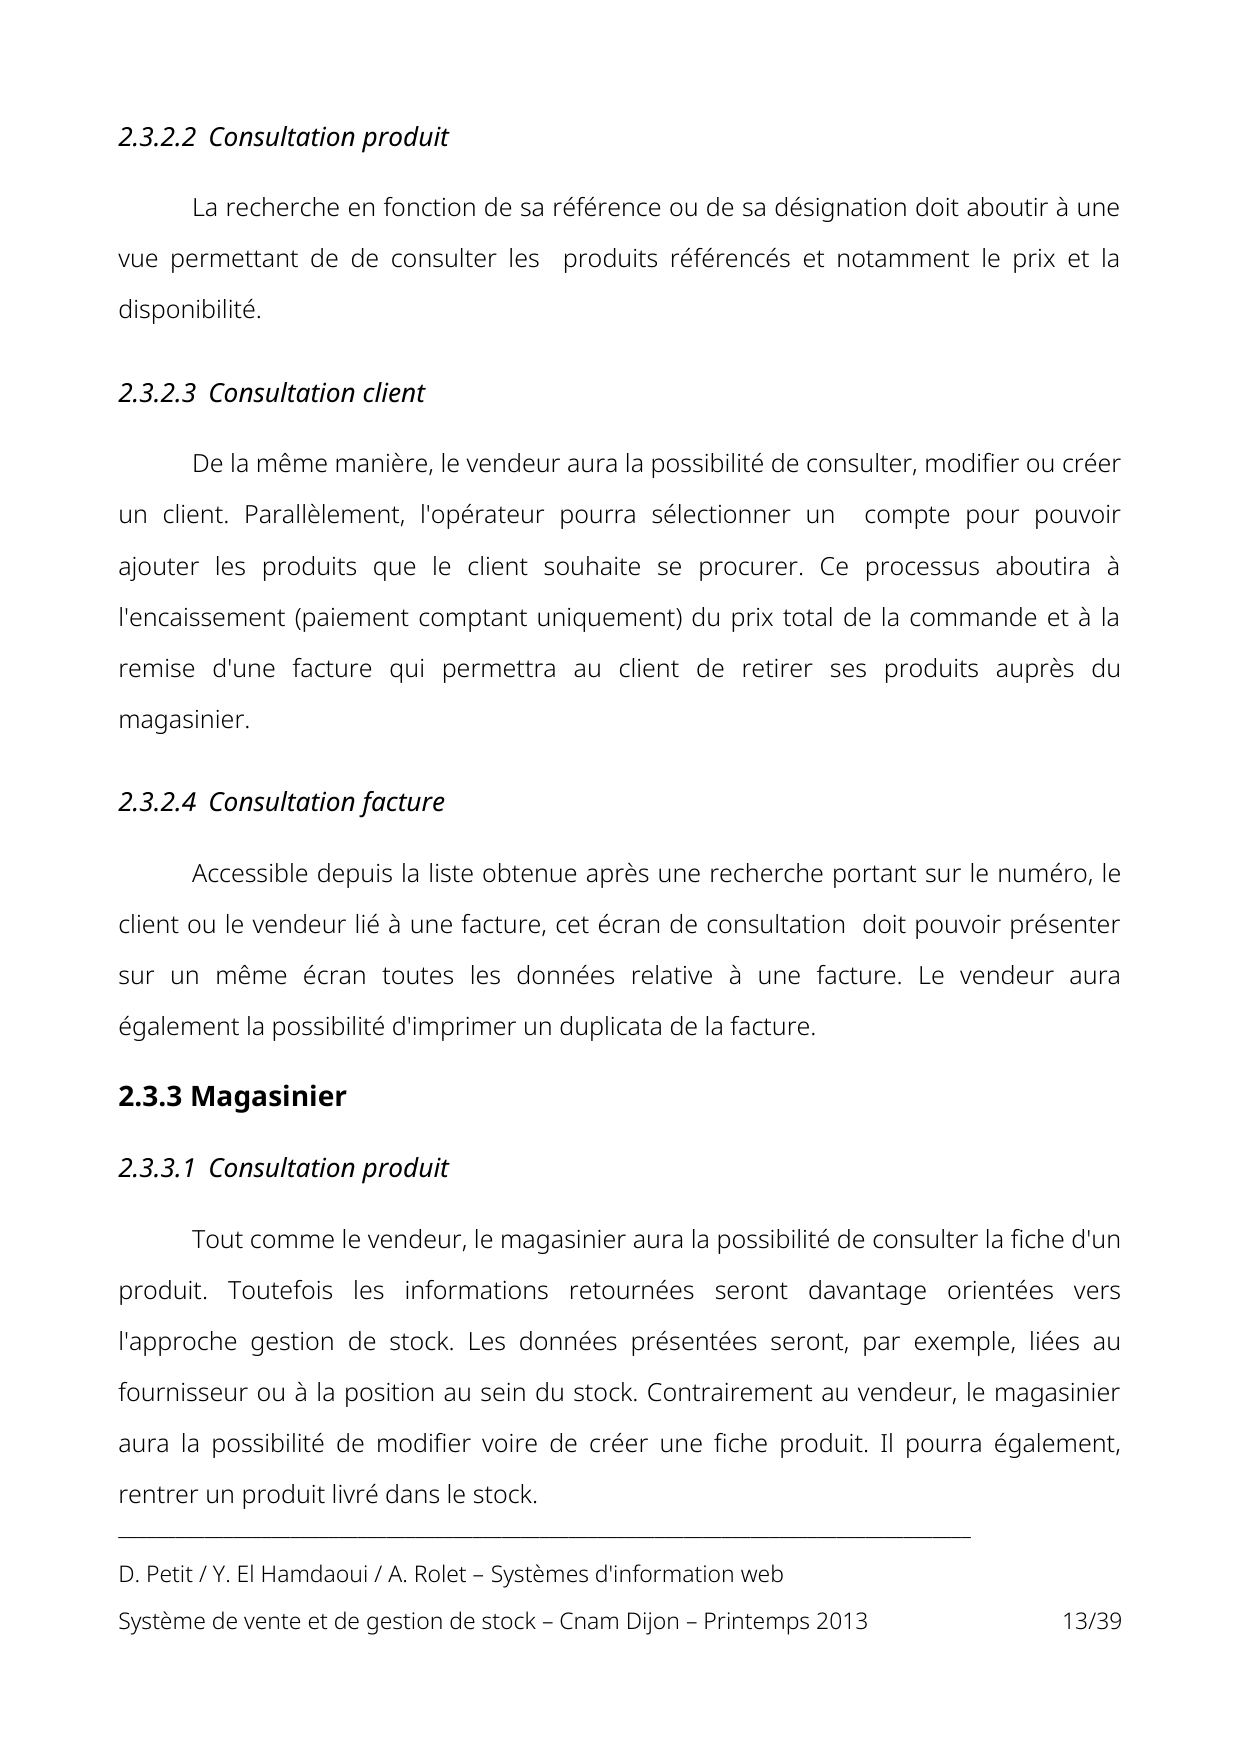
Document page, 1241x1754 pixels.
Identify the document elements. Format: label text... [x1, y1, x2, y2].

text Tout comme le vendeur, le magasinier aura la possibilité de consulter la fiche d'un produit. Toutefois les informations retournées seront davantage orientées vers l'approche gestion de stock. Les données présentées seront, par exemple, liées au fournisseur ou à la position au sein du stock. Contrairement au vendeur, le magasinier aura la possibilité de modifier voire de créer une fiche produit. Il pourra également, rentrer un produit livré dans le stock. [118, 1222, 1122, 1511]
text Accessible depuis la liste obtenue après une recherche portant sur le numéro, le client ou le vendeur lié à une facture, cet écran de consultation doit pouvoir présenter sur un même écran toutes les données relative à une facture. Le vendeur aura également la possibilité d'imprimer un duplicata de la facture. [118, 855, 1122, 1042]
text La recherche en fonction de sa référence ou de sa désignation doit aboutir à une vue permettant de de consulter les produits référencés et notamment le prix et la disponibilité. [118, 190, 1122, 326]
subtitle Consultation produit [118, 1149, 1122, 1185]
subtitle Magasinier [118, 1076, 1122, 1114]
subtitle Consultation facture [118, 783, 1122, 819]
text De la même manière, le vendeur aura la possibilité de consulter, modifier ou créer un client. Parallèlement, l'opérateur pourra sélectionner un compte pour pouvoir ajouter les produits que le client souhaite se procurer. Ce processus aboutira à l'encaissement (paiement comptant uniquement) du prix total de la commande et à la remise d'une facture qui permettra au client de retirer ses produits auprès du magasinier. [118, 446, 1122, 735]
subtitle Consultation client [118, 374, 1122, 410]
subtitle Consultation produit [118, 118, 1122, 154]
